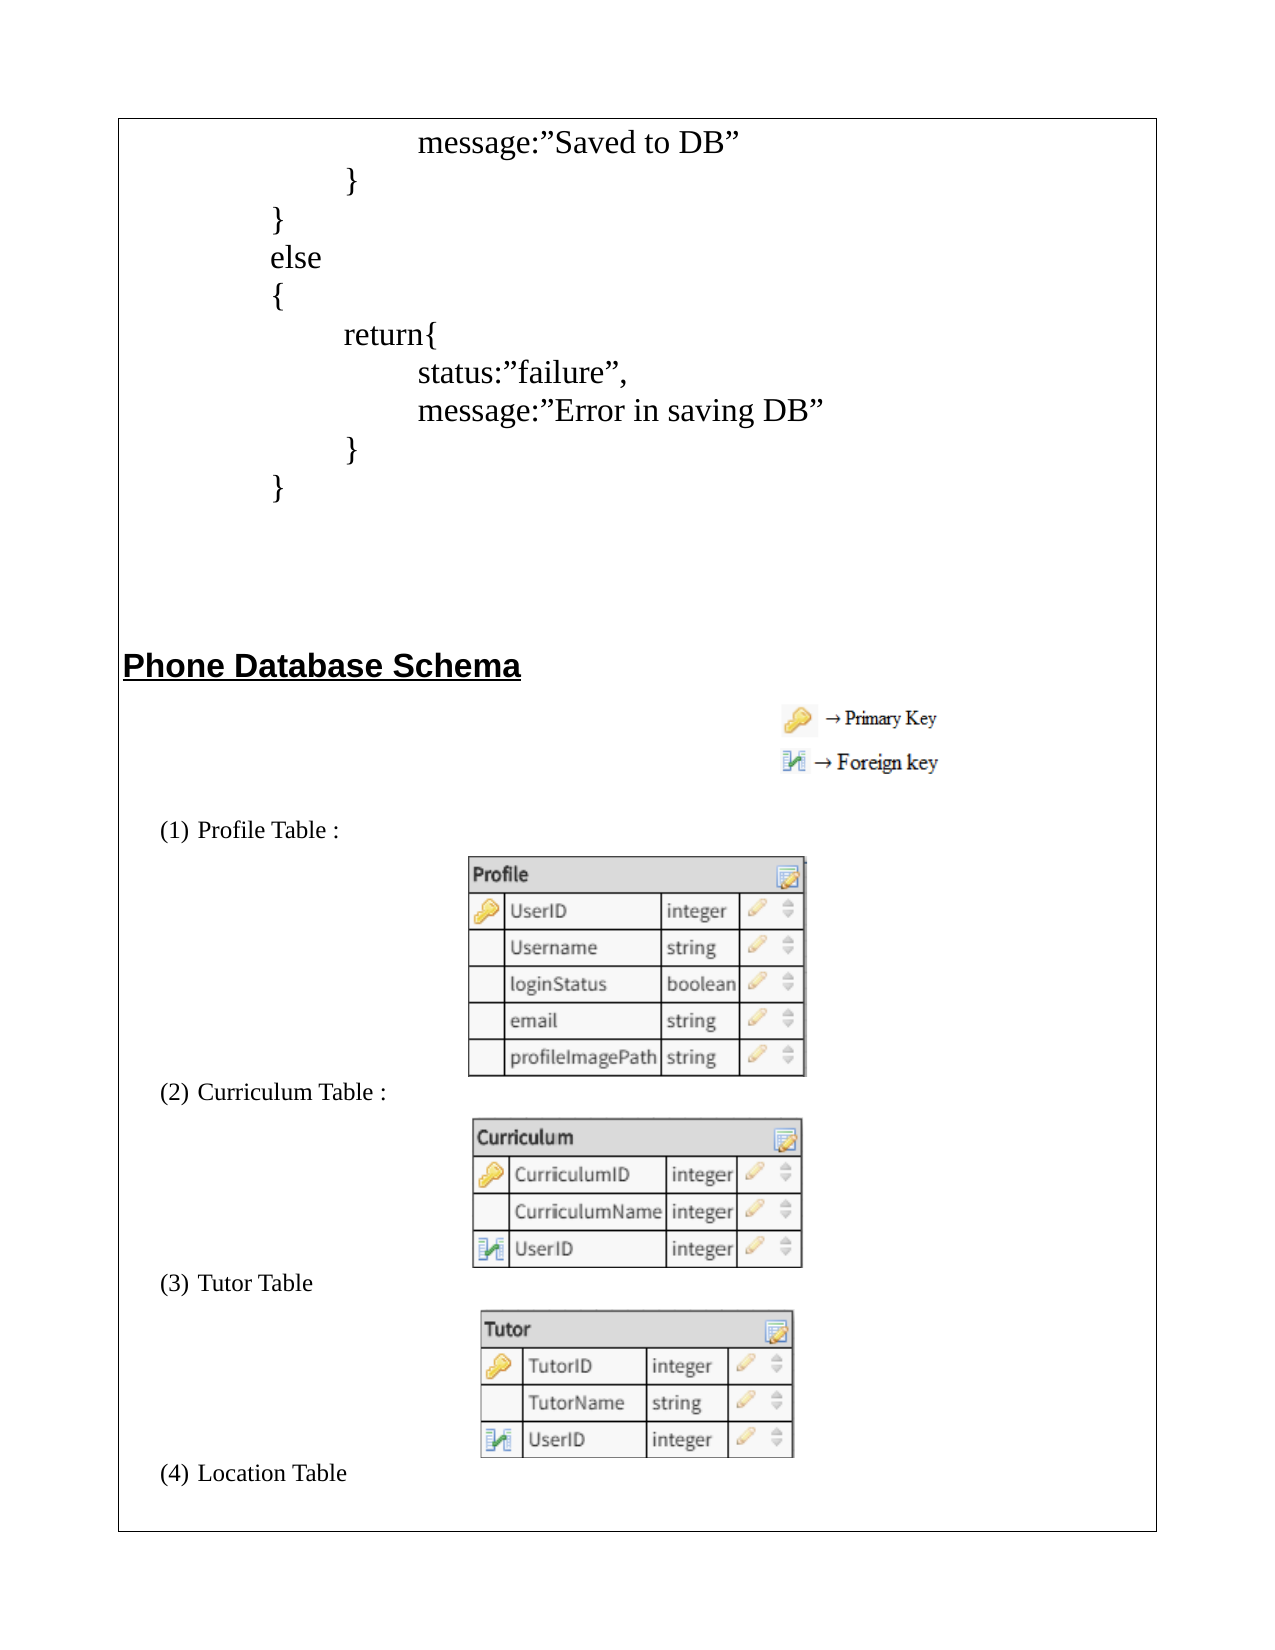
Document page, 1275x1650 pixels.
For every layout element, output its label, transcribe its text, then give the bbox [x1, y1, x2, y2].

text } [122, 161, 1153, 199]
text return{ [122, 314, 1153, 352]
list Profile Table : [160, 815, 1153, 844]
text } [122, 467, 1153, 506]
text message:”Saved to DB” [122, 122, 1153, 161]
text else [122, 237, 1153, 276]
text } [122, 429, 1153, 467]
list Location Table [160, 1309, 1153, 1486]
subtitle Phone Database Schema [122, 646, 1153, 684]
list Tutor Table [160, 1118, 1153, 1297]
text message:”Error in saving DB” [122, 391, 1153, 429]
list Curriculum Table : [160, 856, 1153, 1105]
text status:”failure”, [122, 352, 1153, 391]
text { [122, 276, 1153, 314]
text } [122, 199, 1153, 237]
